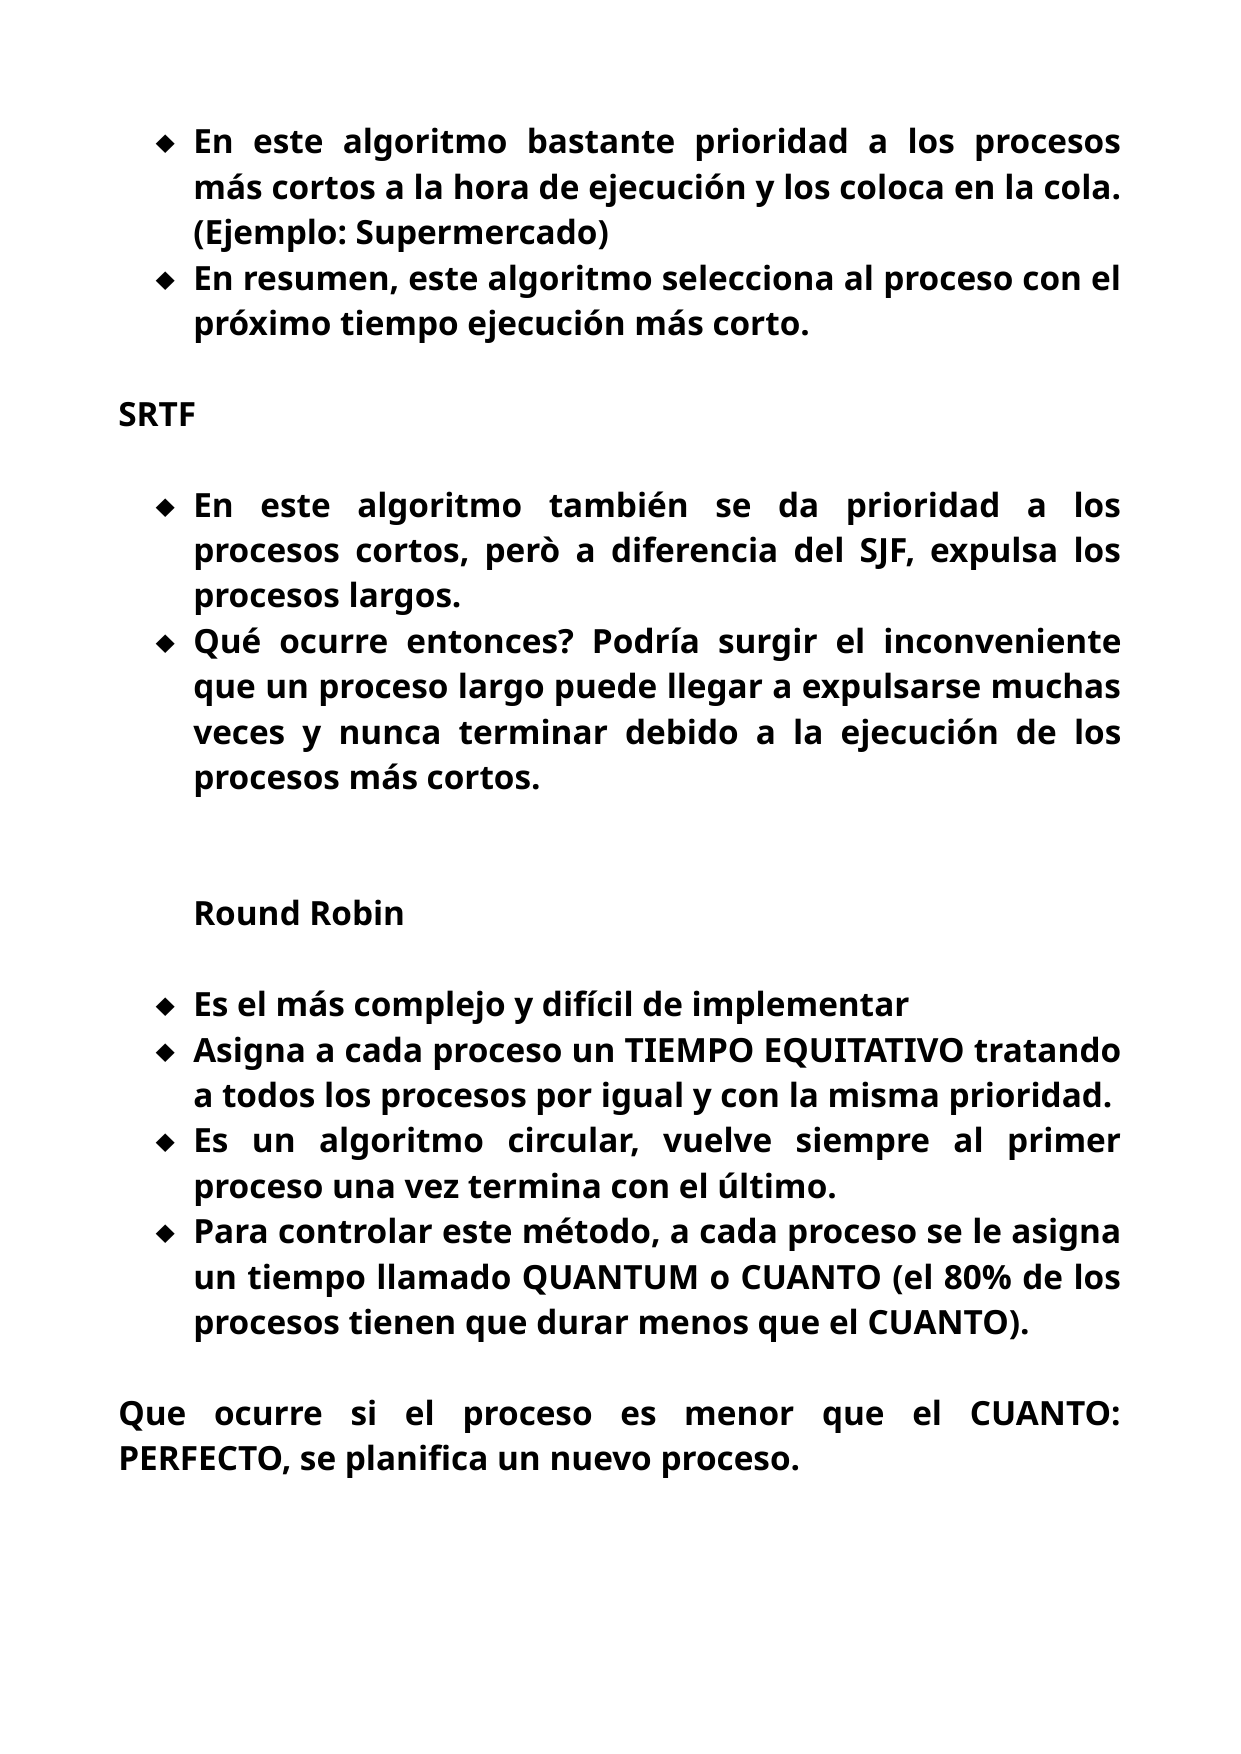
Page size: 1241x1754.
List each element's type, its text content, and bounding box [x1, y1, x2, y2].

list Round Robin [156, 890, 1122, 936]
list Qué ocurre entonces? Podría surgir el inconveniente que un proceso largo puede llegar a expulsarse muchas veces y nunca terminar debido a la ejecución de los procesos más cortos. [156, 618, 1122, 799]
text Que ocurre si el proceso es menor que el CUANTO: PERFECTO, se planifica un nuevo proceso. [118, 1390, 1122, 1481]
list Es el más complejo y difícil de implementar [156, 981, 1122, 1026]
list Es un algoritmo circular, vuelve siempre al primer proceso una vez termina con el último. [156, 1117, 1122, 1208]
list En este algoritmo bastante prioridad a los procesos más cortos a la hora de ejecución y los coloca en la cola. (Ejemplo: Supermercado) [156, 118, 1122, 254]
list En resumen, este algoritmo selecciona al proceso con el próximo tiempo ejecución más corto. [156, 254, 1122, 345]
text SRTF [118, 391, 1122, 436]
list Asigna a cada proceso un TIEMPO EQUITATIVO tratando a todos los procesos por igual y con la misma prioridad. [156, 1026, 1122, 1117]
list Para controlar este método, a cada proceso se le asigna un tiempo llamado QUANTUM o CUANTO (el 80% de los procesos tienen que durar menos que el CUANTO). [156, 1208, 1122, 1344]
list En este algoritmo también se da prioridad a los procesos cortos, però a diferencia del SJF, expulsa los procesos largos. [156, 481, 1122, 618]
